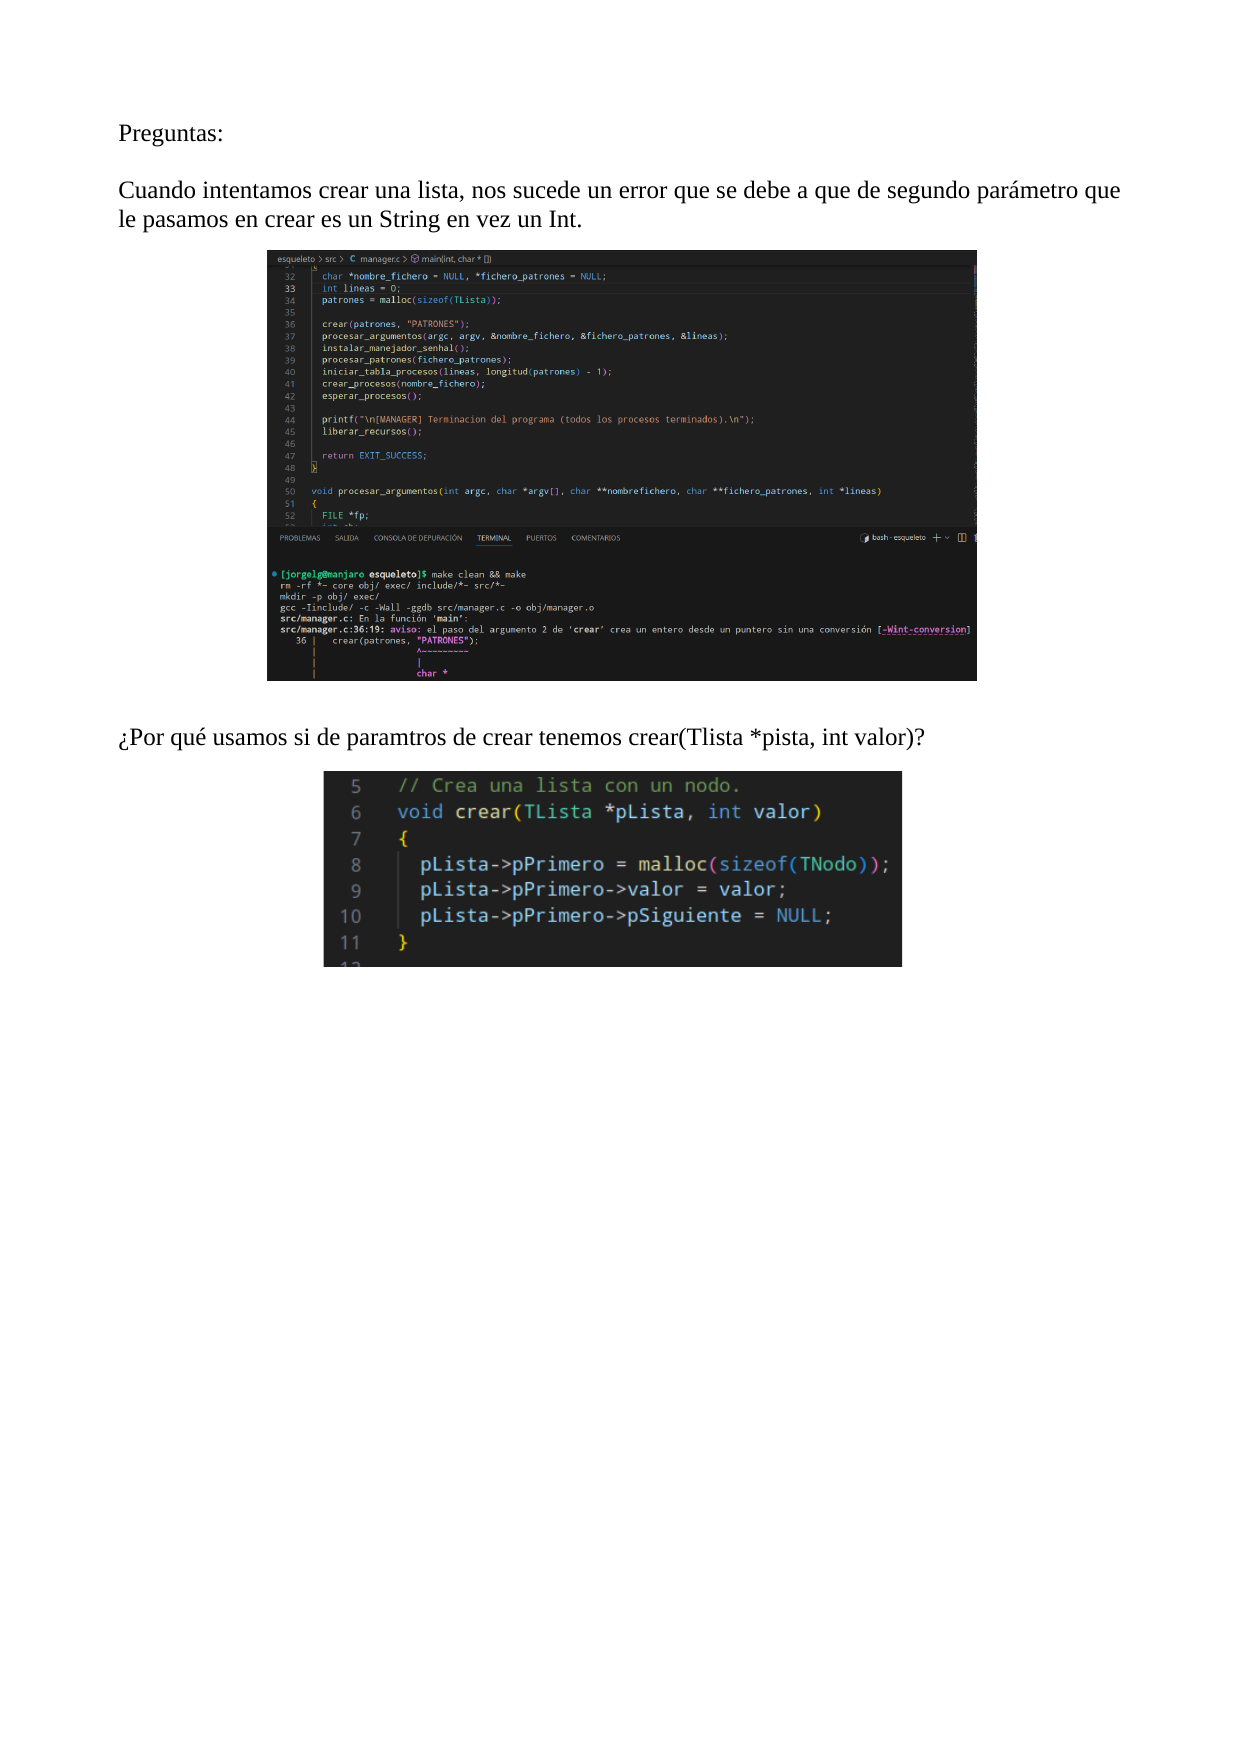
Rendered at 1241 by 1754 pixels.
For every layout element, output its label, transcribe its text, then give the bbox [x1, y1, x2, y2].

text ¿Por qué usamos si de paramtros de crear tenemos crear(Tlista *pista, int valor)? [118, 722, 1122, 751]
picture [323, 771, 620, 875]
text Cuando intentamos crear una lista, nos sucede un error que se debe a que de segundo parámetro que le pasamos en crear es un String en vez un Int. [118, 176, 1122, 233]
text Preguntas: [118, 118, 1122, 147]
picture [267, 250, 977, 681]
